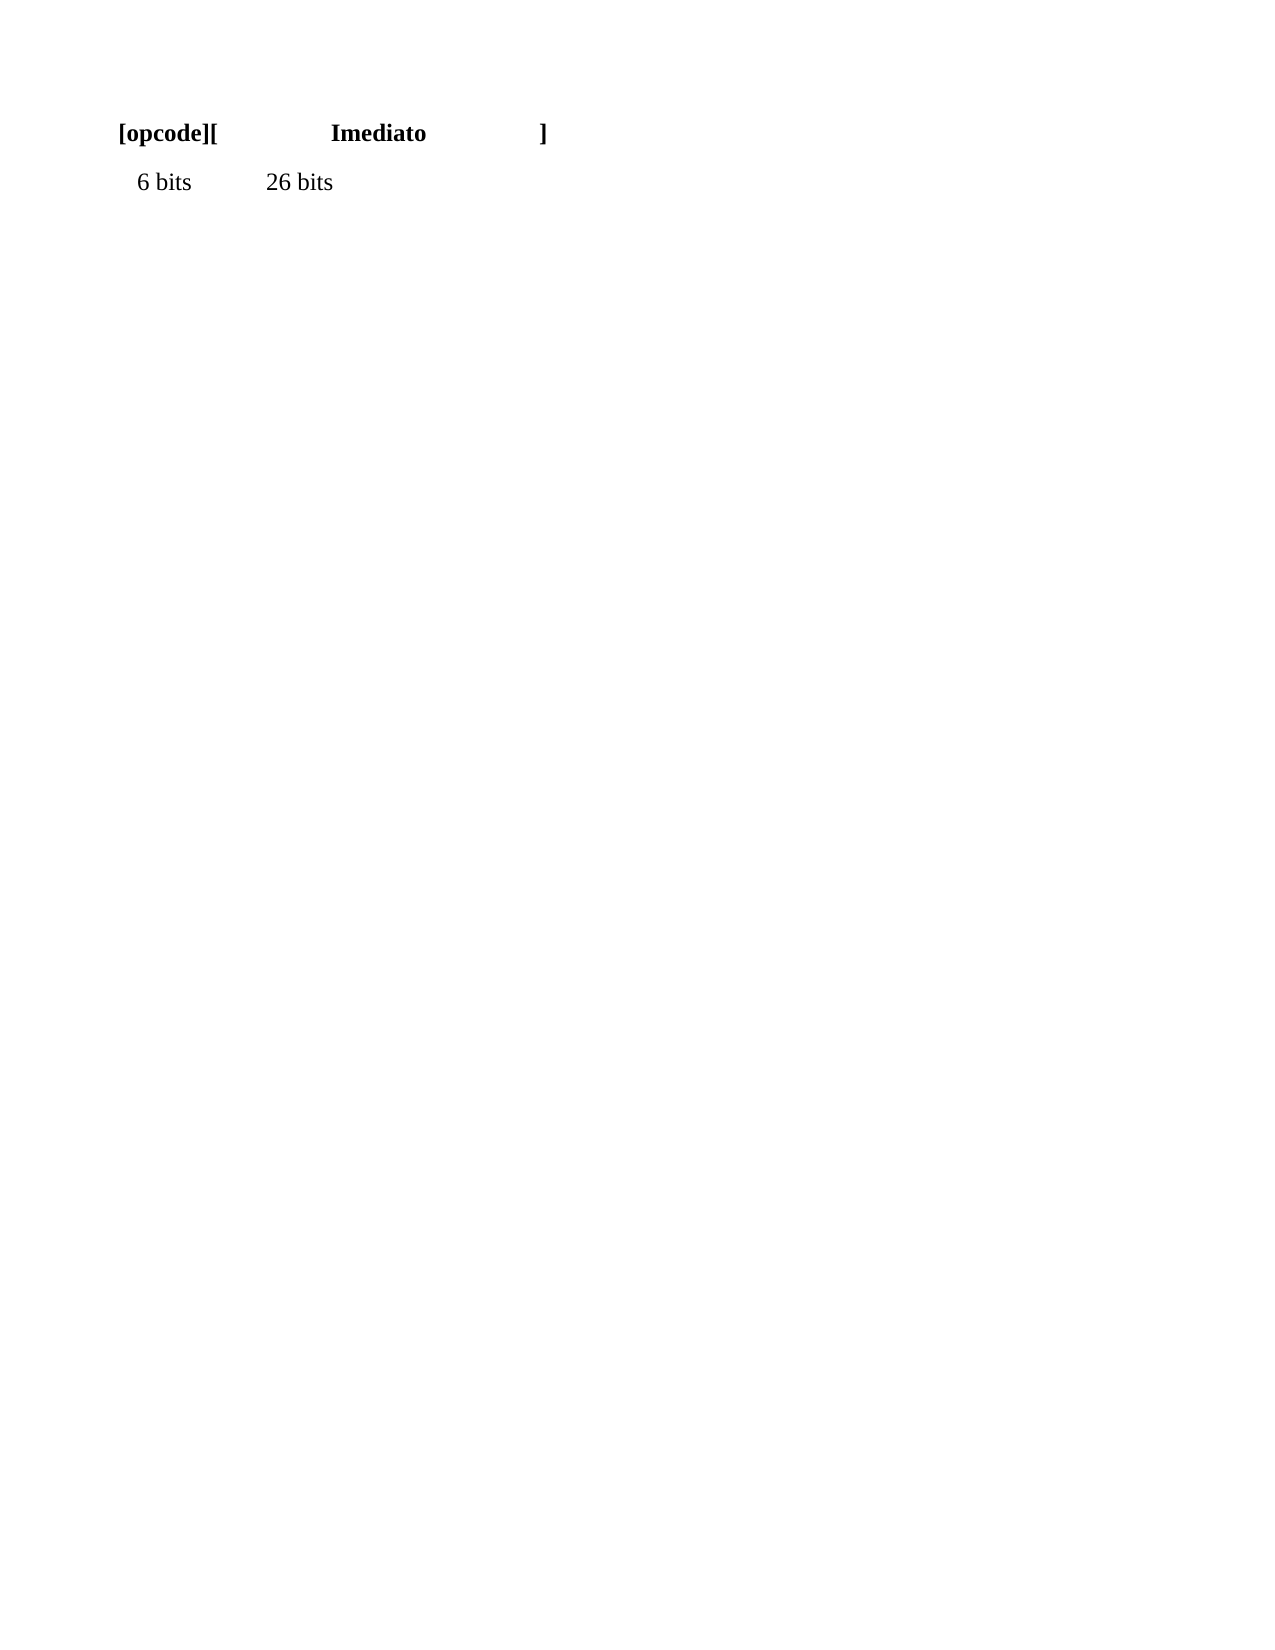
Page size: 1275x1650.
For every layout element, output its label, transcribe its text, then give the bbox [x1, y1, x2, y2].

text [opcode][ Imediato ] [118, 118, 1157, 147]
text 6 bits 26 bits [118, 167, 1157, 196]
